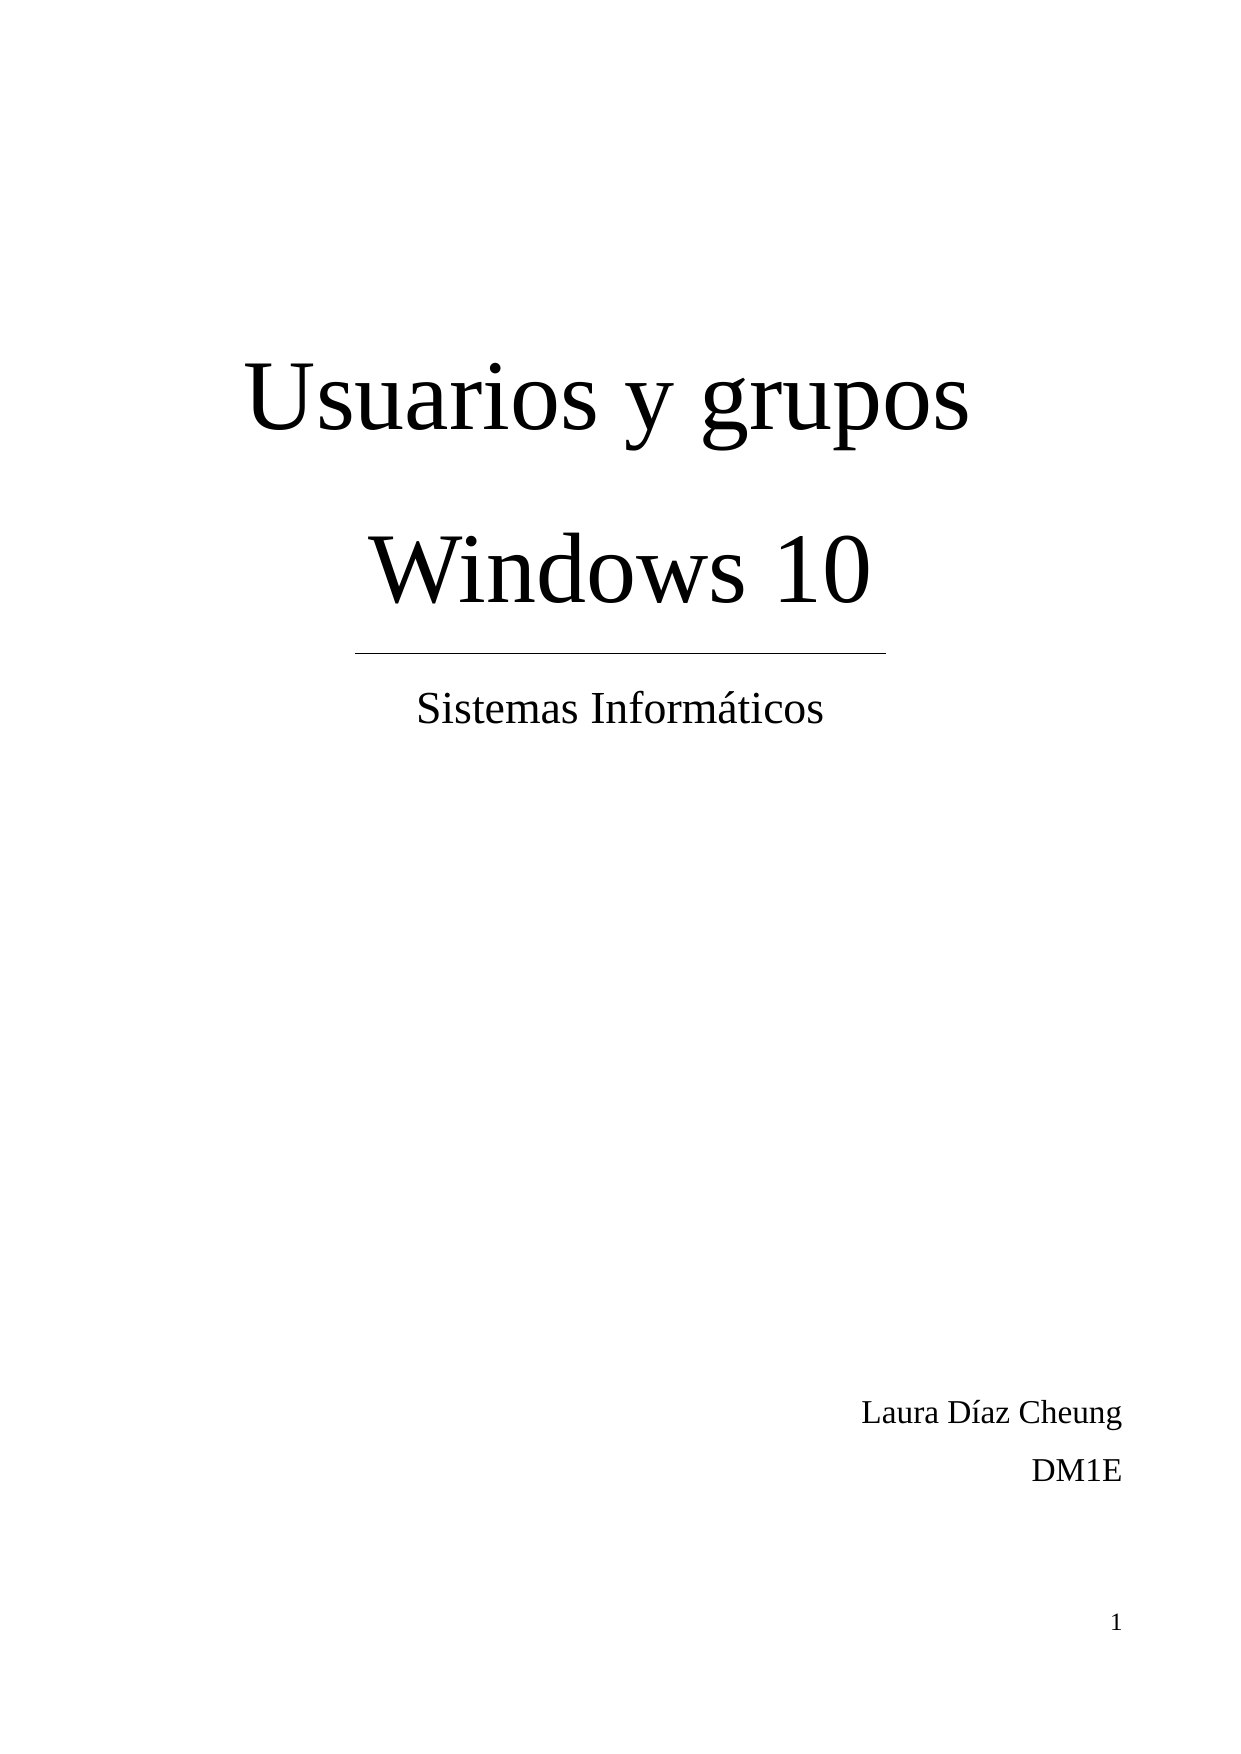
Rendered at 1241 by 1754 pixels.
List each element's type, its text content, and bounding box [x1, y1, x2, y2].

text Usuarios y grupos [118, 336, 1122, 451]
text DM1E [118, 1450, 1122, 1488]
text Windows 10 [118, 509, 1122, 624]
text Laura Díaz Cheung [118, 1393, 1122, 1431]
text Sistemas Informáticos [118, 681, 1122, 734]
